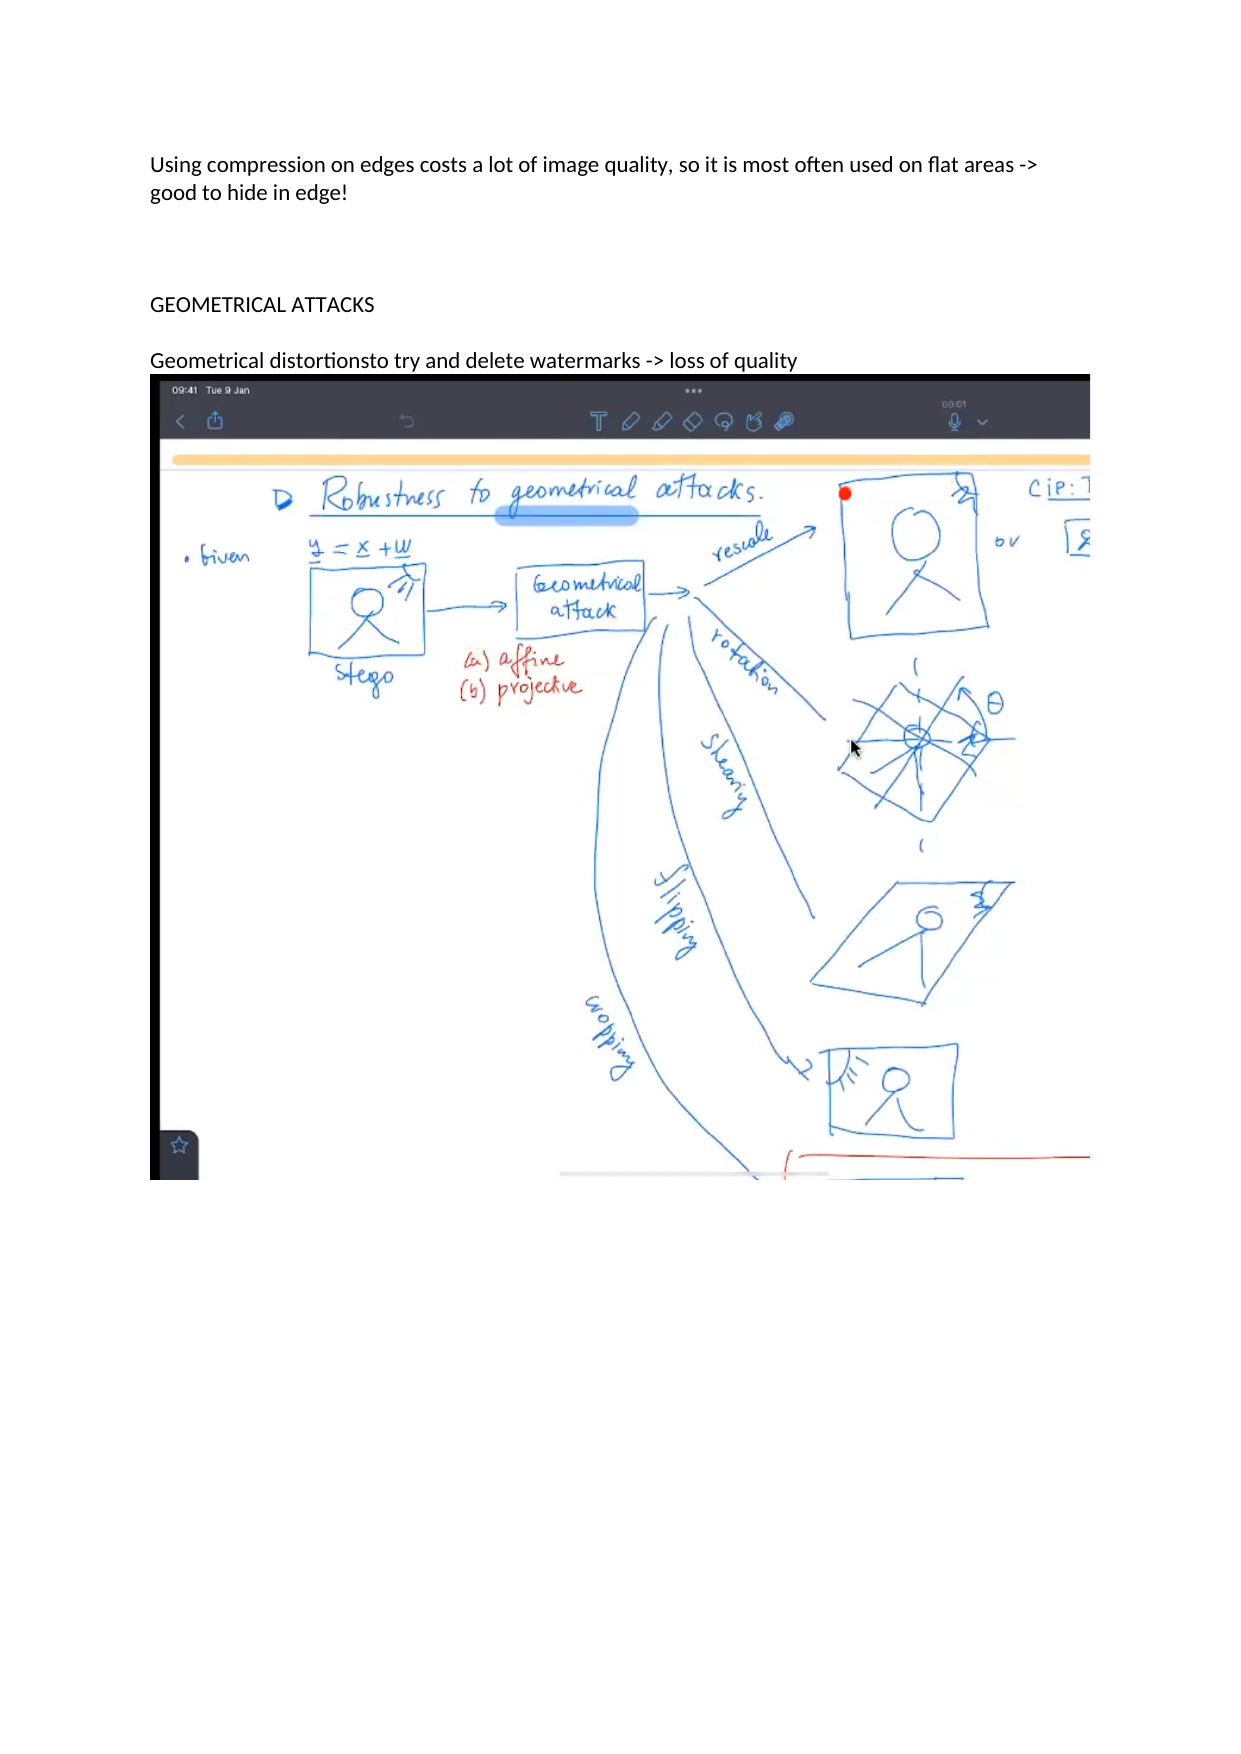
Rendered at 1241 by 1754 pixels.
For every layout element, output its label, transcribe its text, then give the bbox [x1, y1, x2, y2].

text Geometrical distortionsto try and delete watermarks -> loss of quality [150, 346, 1090, 374]
text Using compression on edges costs a lot of image quality, so it is most often used on flat areas -> good to hide in edge! [150, 150, 1090, 206]
text GEOMETRICAL ATTACKS [150, 290, 1090, 318]
